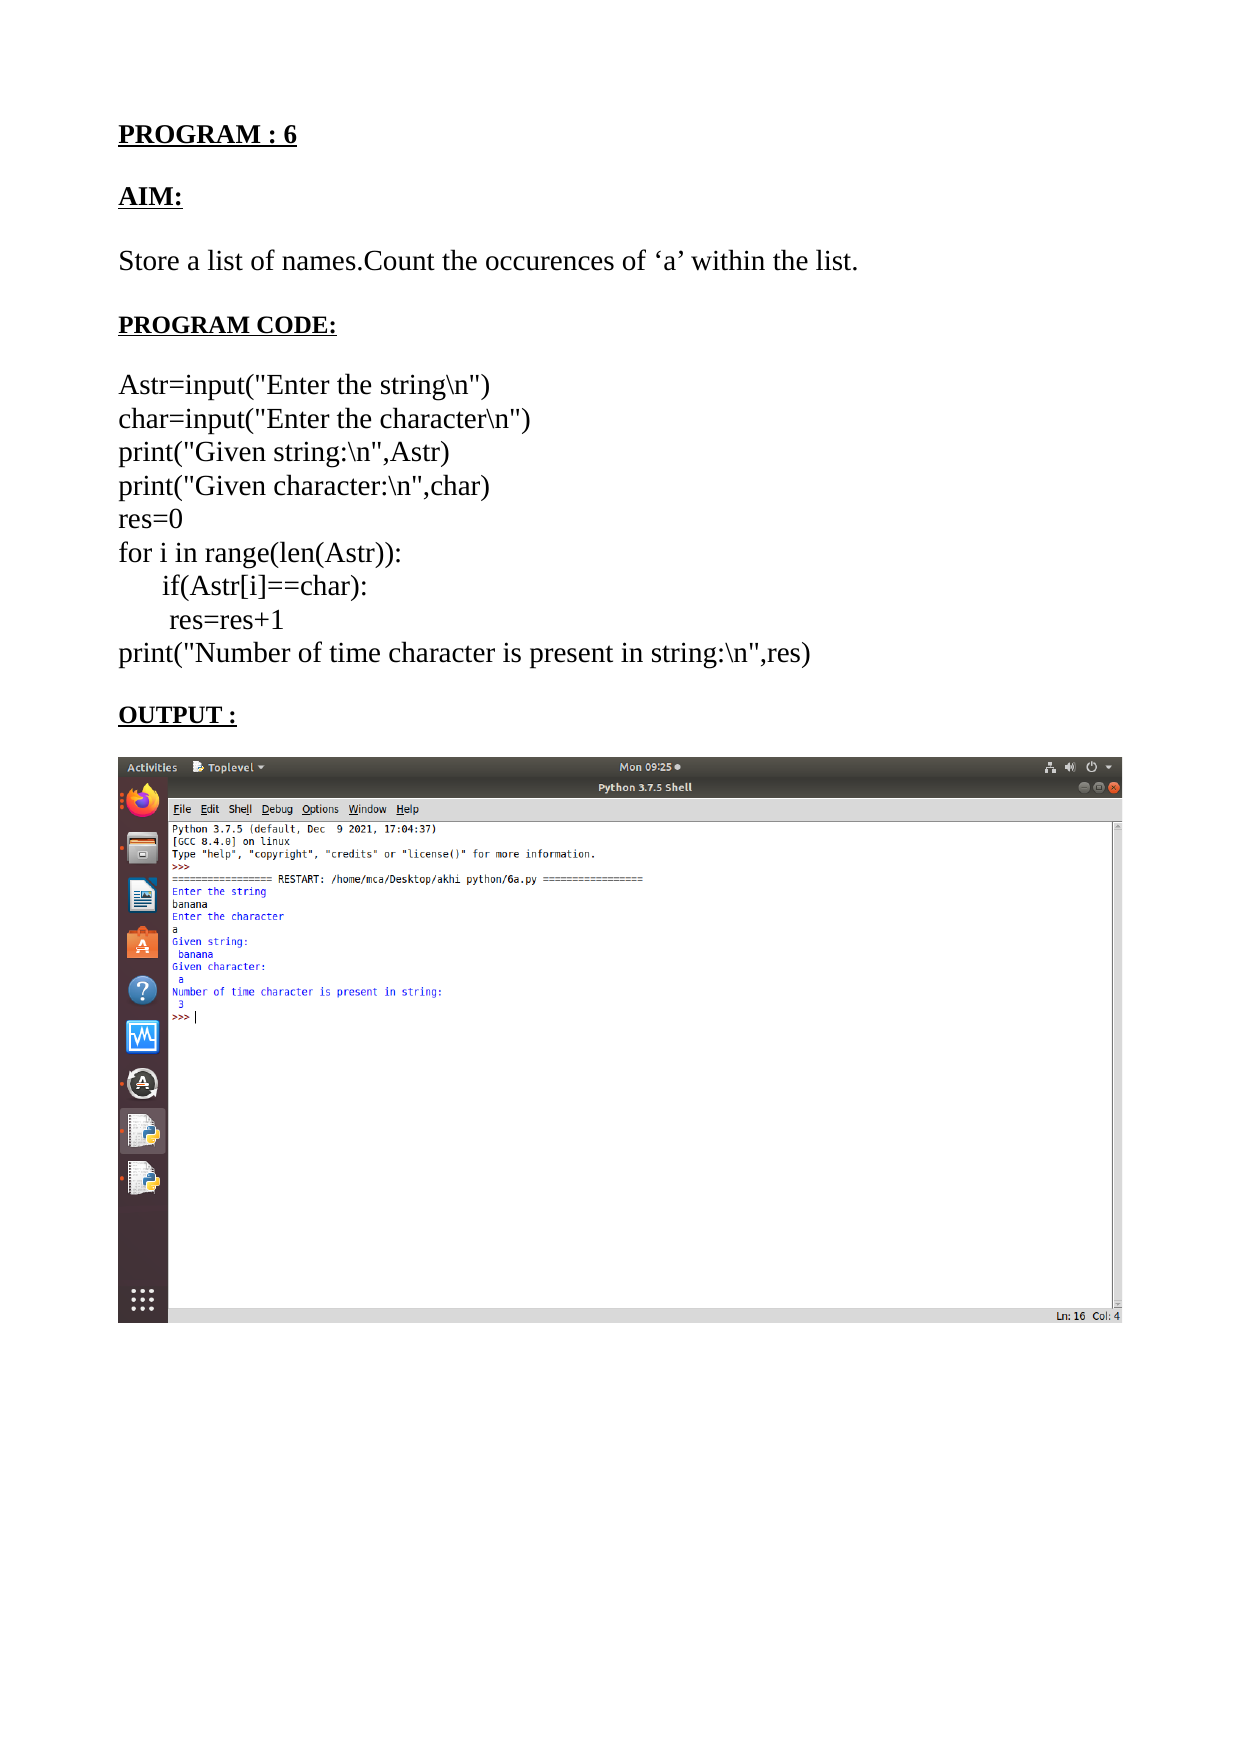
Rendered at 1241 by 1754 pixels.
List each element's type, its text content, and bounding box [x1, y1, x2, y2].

text res=res+1 [118, 602, 1122, 636]
text Astr=input("Enter the string\n") [118, 367, 1122, 401]
text PROGRAM CODE: [118, 310, 1122, 338]
text print("Given character:\n",char) [118, 468, 1122, 501]
text char=input("Enter the character\n") [118, 401, 1122, 434]
text res=0 [118, 501, 1122, 535]
text AIM: [118, 180, 1122, 212]
text print("Number of time character is present in string:\n",res) [118, 636, 1122, 669]
text for i in range(len(Astr)): [118, 535, 1122, 568]
picture [118, 757, 1123, 1323]
text OUTPUT : [118, 700, 1122, 729]
text Store a list of names.Count the occurences of ‘a’ within the list. [118, 243, 1122, 276]
text print("Given string:\n",Astr) [118, 434, 1122, 468]
text PROGRAM : 6 [118, 118, 1122, 149]
text if(Astr[i]==char): [118, 568, 1122, 602]
